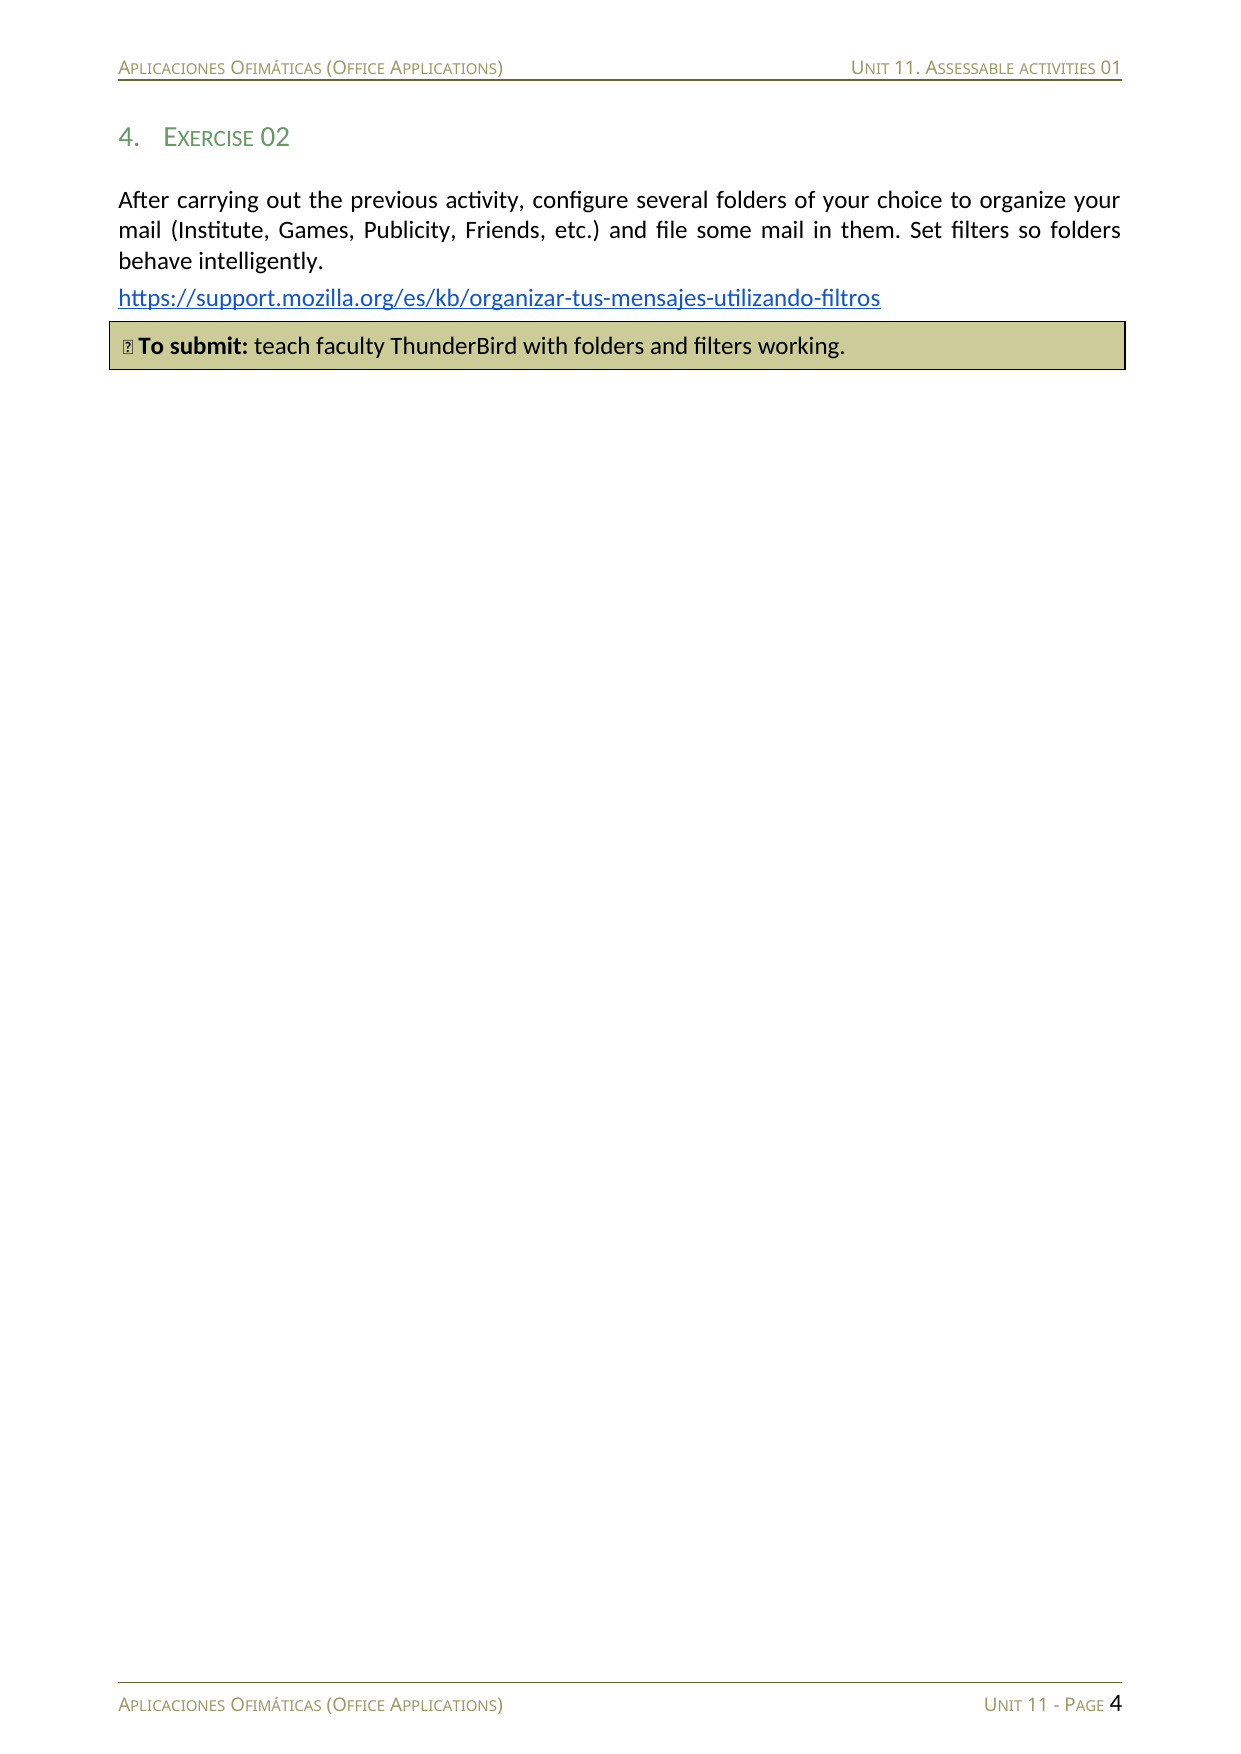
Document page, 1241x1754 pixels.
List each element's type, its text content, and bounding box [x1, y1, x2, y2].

text After carrying out the previous activity, configure several folders of your choice to organize your mail (Institute, Games, Publicity, Friends, etc.) and file some mail in them. Set filters so folders behave intelligently. [118, 184, 1122, 275]
subtitle Exercise 02 [118, 118, 1122, 154]
text https://support.mozilla.org/es/kb/organizar-tus-mensajes-utilizando-filtros [118, 282, 1122, 312]
text 📕 To submit: teach faculty ThunderBird with folders and filters working. [110, 322, 1124, 369]
